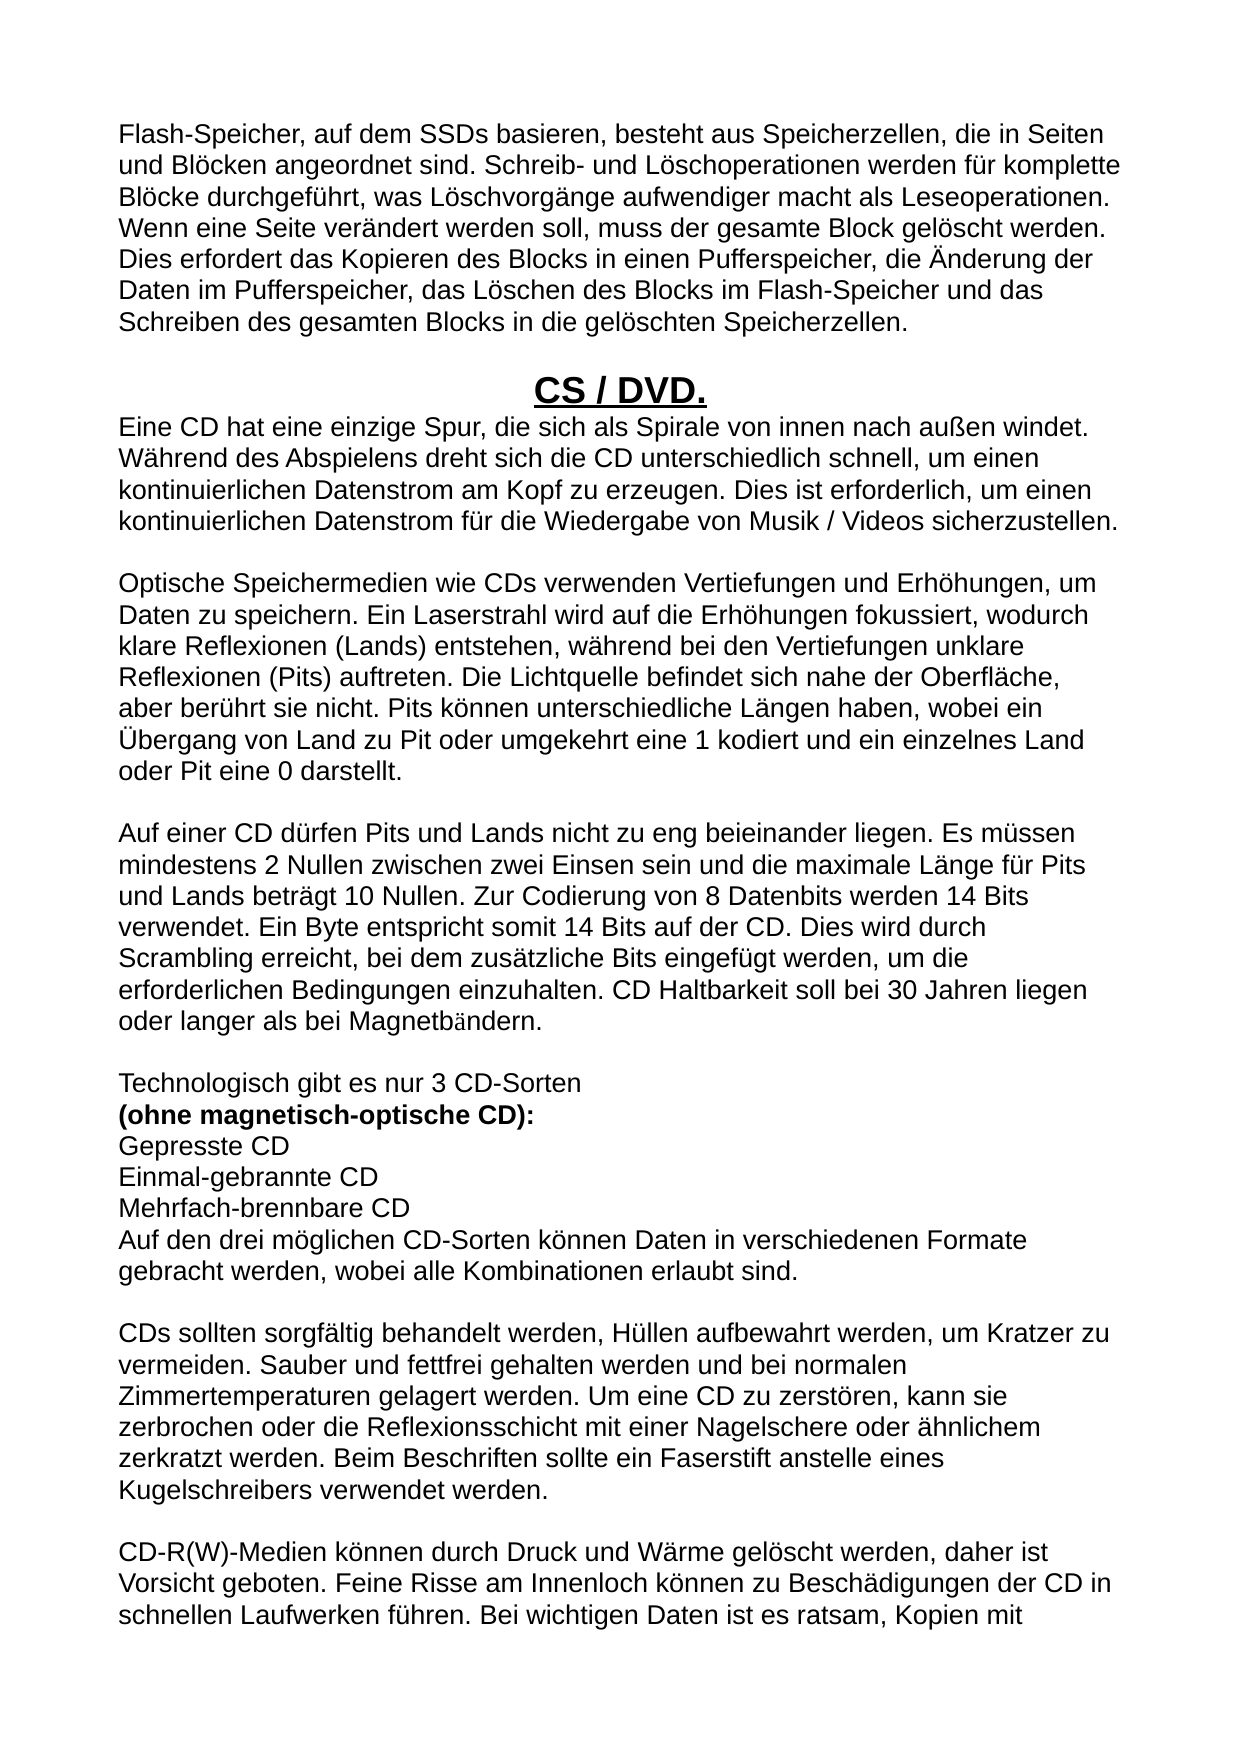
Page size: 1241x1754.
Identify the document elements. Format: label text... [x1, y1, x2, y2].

text Auf den drei möglichen CD-Sorten können Daten in verschiedenen Formate gebracht werden, wobei alle Kombinationen erlaubt sind. [118, 1224, 1122, 1286]
text CS / DVD. [118, 368, 1122, 411]
text CD-R(W)-Medien können durch Druck und Wärme gelöscht werden, daher ist Vorsicht geboten. Feine Risse am Innenloch können zu Beschädigungen der CD in schnellen Laufwerken führen. Bei wichtigen Daten ist es ratsam, Kopien mit [118, 1536, 1122, 1630]
text Eine CD hat eine einzige Spur, die sich als Spirale von innen nach außen windet. Während des Abspielens dreht sich die CD unterschiedlich schnell, um einen kontinuierlichen Datenstrom am Kopf zu erzeugen. Dies ist erforderlich, um einen kontinuierlichen Datenstrom für die Wiedergabe von Musik / Videos sicherzustellen. [118, 411, 1122, 536]
text Mehrfach-brennbare CD [118, 1192, 1122, 1224]
text Auf einer CD dürfen Pits und Lands nicht zu eng beieinander liegen. Es müssen mindestens 2 Nullen zwischen zwei Einsen sein und die maximale Länge für Pits und Lands beträgt 10 Nullen. Zur Codierung von 8 Datenbits werden 14 Bits verwendet. Ein Byte entspricht somit 14 Bits auf der CD. Dies wird durch Scrambling erreicht, bei dem zusätzliche Bits eingefügt werden, um die erforderlichen Bedingungen einzuhalten. CD Haltbarkeit soll bei 30 Jahren liegen oder langer als bei Magnetbändern. [118, 817, 1122, 1036]
text (ohne magnetisch-optische CD): [118, 1099, 1122, 1130]
text Einmal-gebrannte CD [118, 1161, 1122, 1192]
text Gepresste CD [118, 1130, 1122, 1161]
text Optische Speichermedien wie CDs verwenden Vertiefungen und Erhöhungen, um Daten zu speichern. Ein Laserstrahl wird auf die Erhöhungen fokussiert, wodurch klare Reflexionen (Lands) entstehen, während bei den Vertiefungen unklare Reflexionen (Pits) auftreten. Die Lichtquelle befindet sich nahe der Oberfläche, aber berührt sie nicht. Pits können unterschiedliche Längen haben, wobei ein Übergang von Land zu Pit oder umgekehrt eine 1 kodiert und ein einzelnes Land oder Pit eine 0 darstellt. [118, 567, 1122, 786]
text CDs sollten sorgfältig behandelt werden, Hüllen aufbewahrt werden, um Kratzer zu vermeiden. Sauber und fettfrei gehalten werden und bei normalen Zimmertemperaturen gelagert werden. Um eine CD zu zerstören, kann sie zerbrochen oder die Reflexionsschicht mit einer Nagelschere oder ähnlichem zerkratzt werden. Beim Beschriften sollte ein Faserstift anstelle eines Kugelschreibers verwendet werden. [118, 1317, 1122, 1505]
text Technologisch gibt es nur 3 CD-Sorten [118, 1067, 1122, 1099]
text Flash-Speicher, auf dem SSDs basieren, besteht aus Speicherzellen, die in Seiten und Blöcken angeordnet sind. Schreib- und Löschoperationen werden für komplette Blöcke durchgeführt, was Löschvorgänge aufwendiger macht als Leseoperationen. Wenn eine Seite verändert werden soll, muss der gesamte Block gelöscht werden. Dies erfordert das Kopieren des Blocks in einen Pufferspeicher, die Änderung der Daten im Pufferspeicher, das Löschen des Blocks im Flash-Speicher und das Schreiben des gesamten Blocks in die gelöschten Speicherzellen. [118, 118, 1122, 337]
